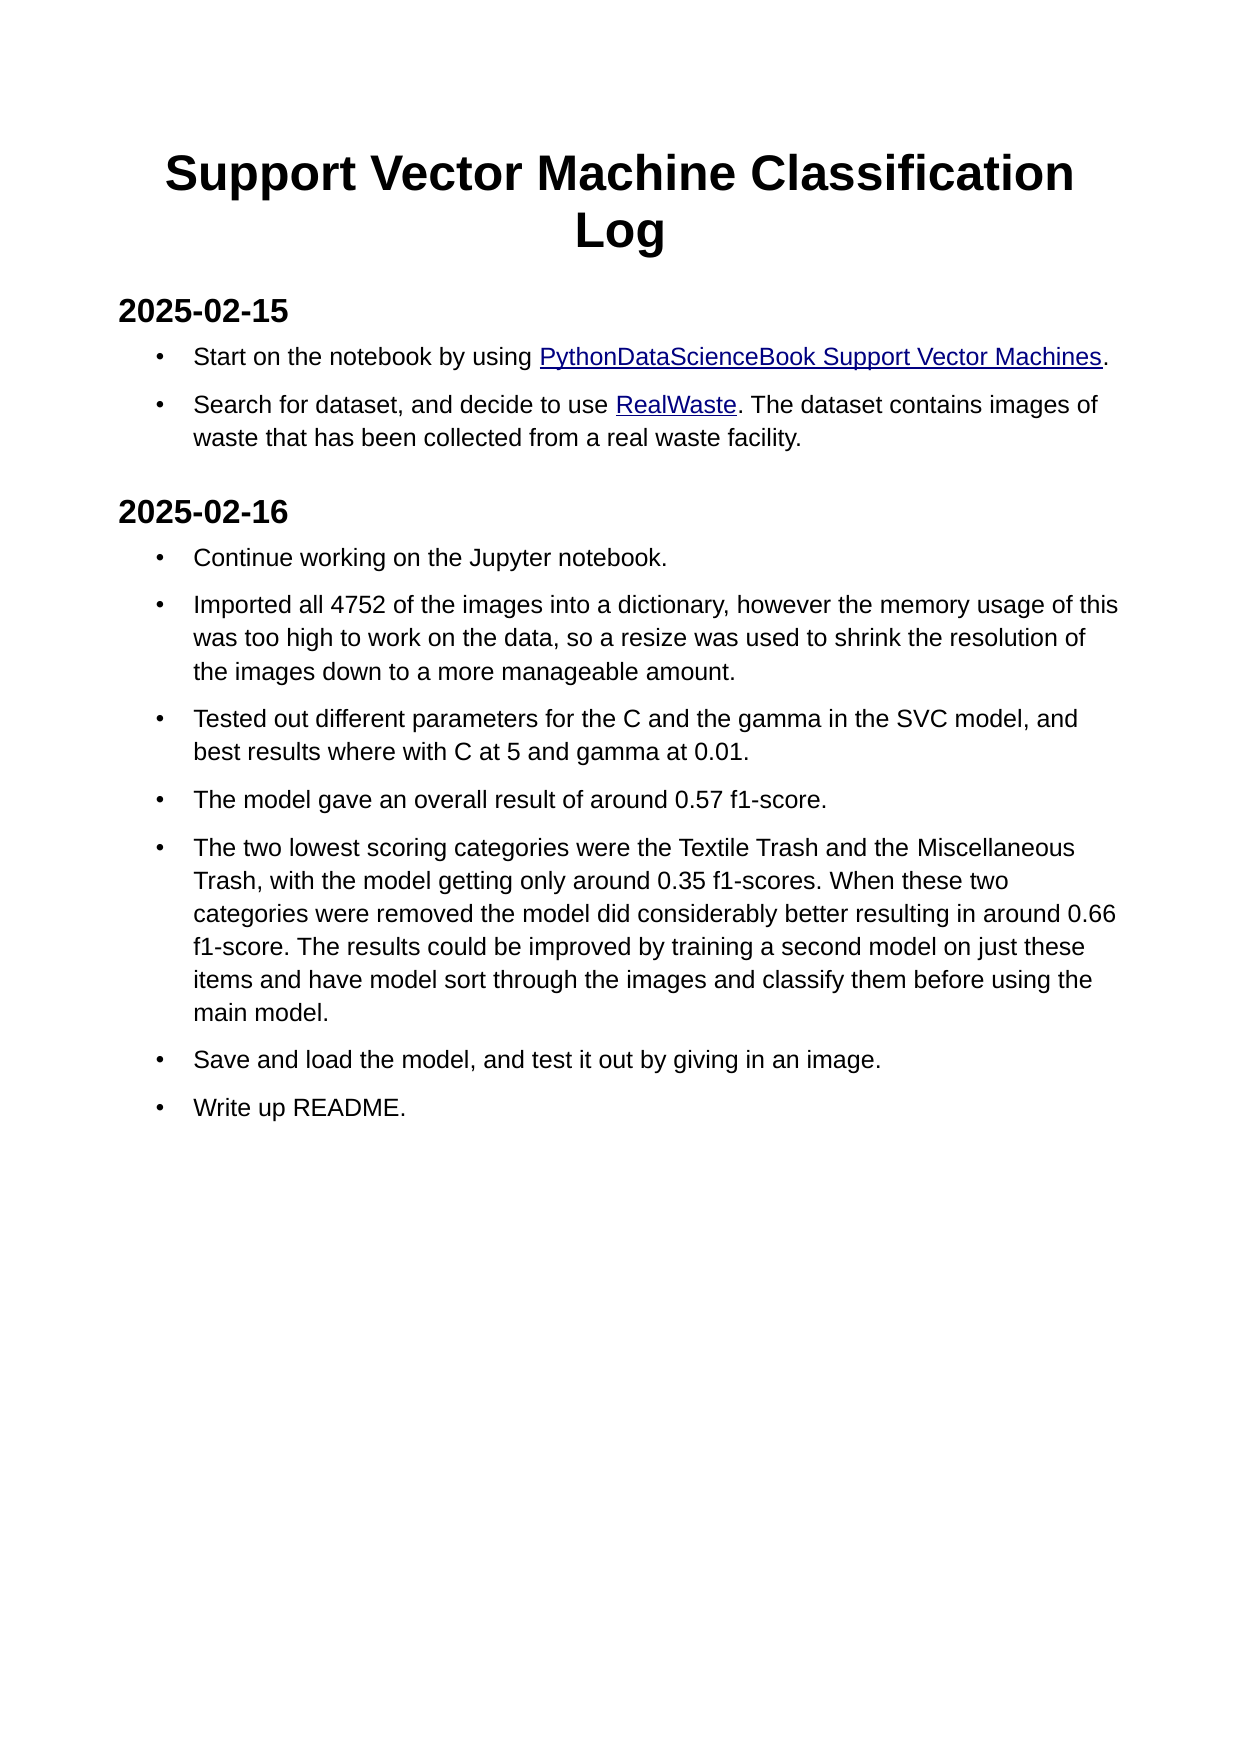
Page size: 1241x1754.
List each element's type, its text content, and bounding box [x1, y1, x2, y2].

list Imported all 4752 of the images into a dictionary, however the memory usage of this was too high to work on the data, so a resize was used to shrink the resolution of the images down to a more manageable amount. [156, 590, 1122, 685]
list Tested out different parameters for the C and the gamma in the SVC model, and best results where with C at 5 and gamma at 0.01. [156, 704, 1122, 766]
subtitle 2025-02-16 [118, 492, 1122, 530]
list Continue working on the Jupyter notebook. [156, 543, 1122, 571]
subtitle Support Vector Machine Classification Log [118, 143, 1122, 258]
list Search for dataset, and decide to use RealWaste. The dataset contains images of waste that has been collected from a real waste facility. [156, 390, 1122, 452]
subtitle 2025-02-15 [118, 291, 1122, 330]
list Start on the notebook by using PythonDataScienceBook Support Vector Machines. [156, 342, 1122, 371]
list Save and load the model, and test it out by giving in an image. [156, 1045, 1122, 1074]
list Write up README. [156, 1093, 1122, 1122]
list The model gave an overall result of around 0.57 f1-score. [156, 785, 1122, 814]
list The two lowest scoring categories were the Textile Trash and the Miscellaneous Trash, with the model getting only around 0.35 f1-scores. When these two categories were removed the model did considerably better resulting in around 0.66 f1-score. The results could be improved by training a second model on just these items and have model sort through the images and classify them before using the main model. [156, 832, 1122, 1026]
